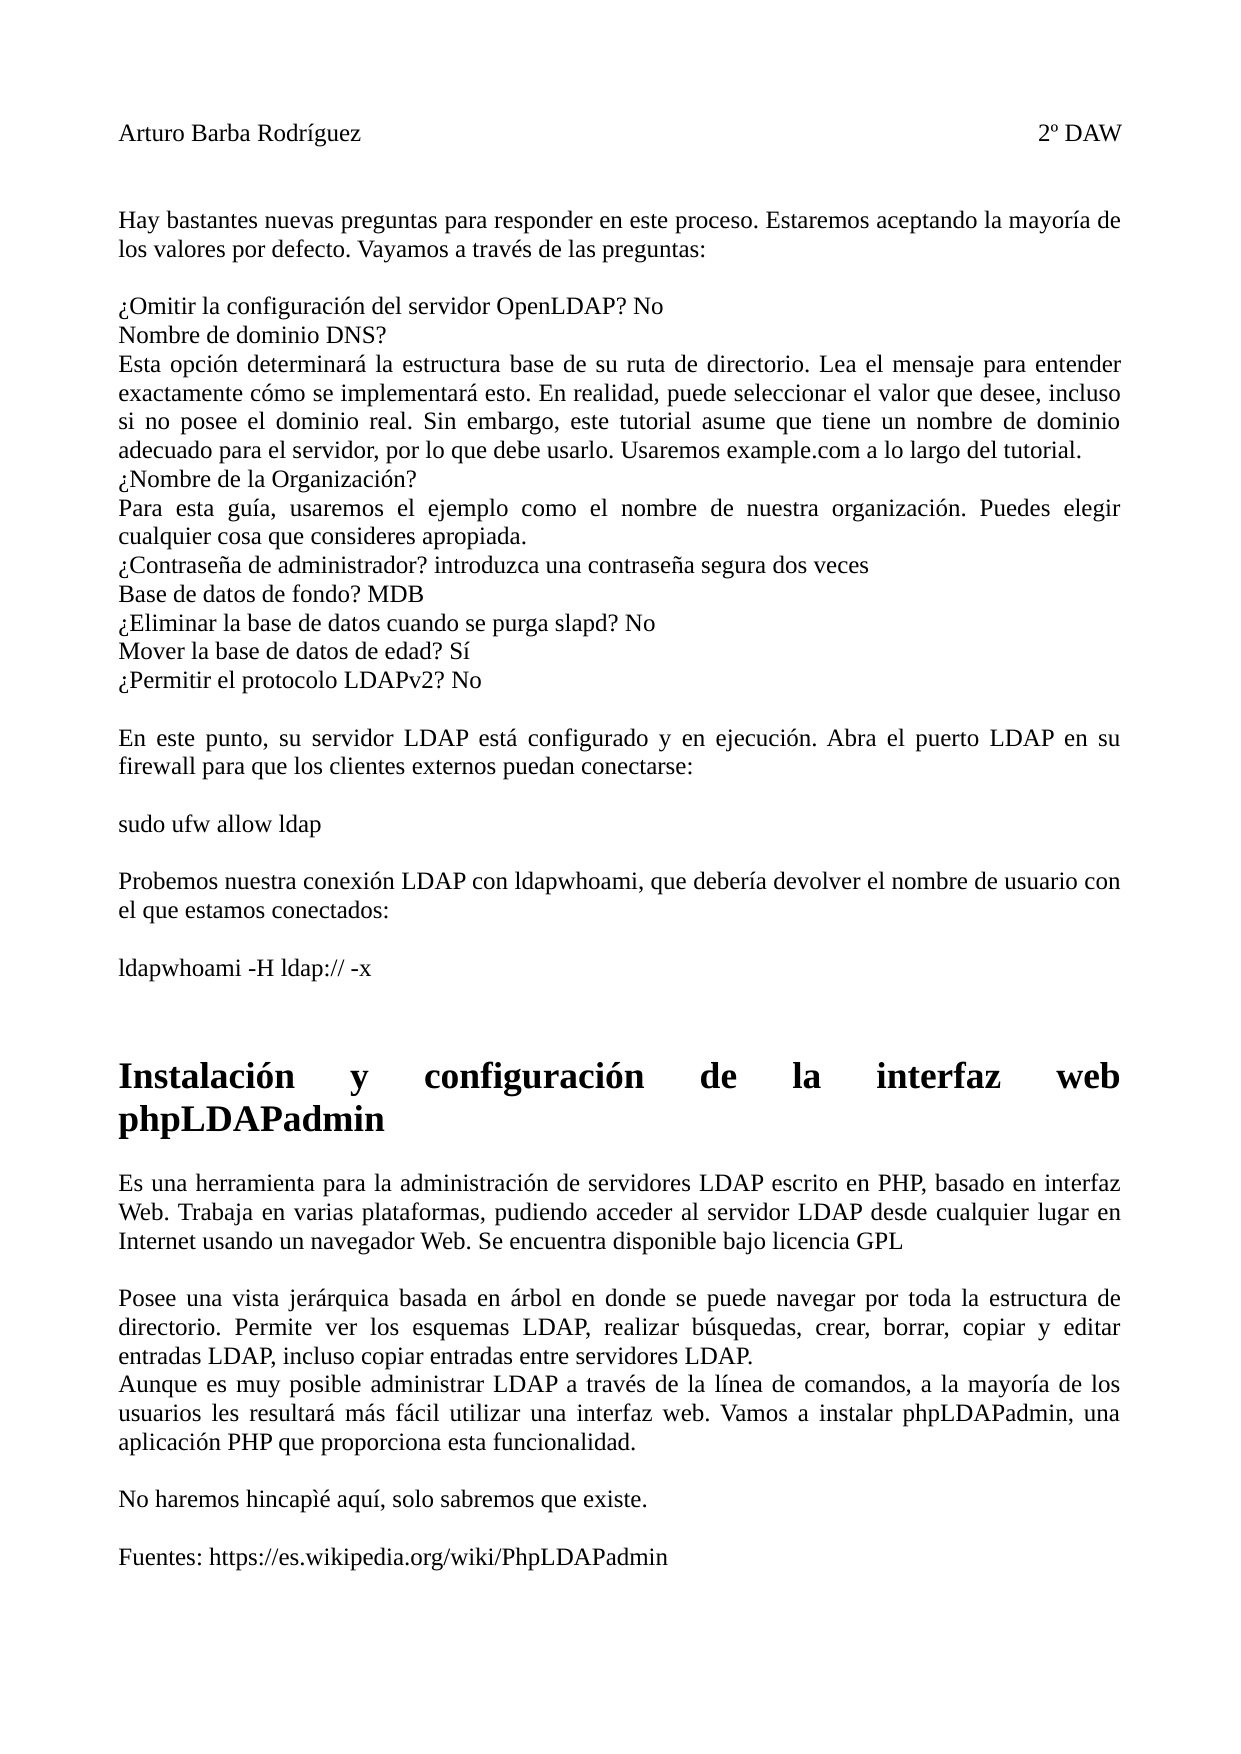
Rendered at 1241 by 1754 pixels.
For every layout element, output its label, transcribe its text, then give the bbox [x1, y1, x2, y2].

text ldapwhoami -H ldap:// -x [118, 953, 1122, 981]
text Para esta guía, usaremos el ejemplo como el nombre de nuestra organización. Puedes elegir cualquier cosa que consideres apropiada. [118, 493, 1122, 550]
text Es una herramienta para la administración de servidores LDAP escrito en PHP, basado en interfaz Web. Trabaja en varias plataformas, pudiendo acceder al servidor LDAP desde cualquier lugar en Internet usando un navegador Web. Se encuentra disponible bajo licencia GPL [118, 1168, 1122, 1254]
text Aunque es muy posible administrar LDAP a través de la línea de comandos, a la mayoría de los usuarios les resultará más fácil utilizar una interfaz web. Vamos a instalar phpLDAPadmin, una aplicación PHP que proporciona esta funcionalidad. [118, 1369, 1122, 1456]
text En este punto, su servidor LDAP está configurado y en ejecución. Abra el puerto LDAP en su firewall para que los clientes externos puedan conectarse: [118, 723, 1122, 780]
text ¿Contraseña de administrador? introduzca una contraseña segura dos veces [118, 550, 1122, 579]
text Nombre de dominio DNS? [118, 320, 1122, 349]
text Fuentes: https://es.wikipedia.org/wiki/PhpLDAPadmin [118, 1542, 1122, 1571]
text sudo ufw allow ldap [118, 809, 1122, 838]
text No haremos hincapìé aquí, solo sabremos que existe. [118, 1484, 1122, 1513]
text ¿Nombre de la Organización? [118, 464, 1122, 493]
text Instalación y configuración de la interfaz web phpLDAPadmin [118, 1053, 1122, 1139]
text Esta opción determinará la estructura base de su ruta de directorio. Lea el mensaje para entender exactamente cómo se implementará esto. En realidad, puede seleccionar el valor que desee, incluso si no posee el dominio real. Sin embargo, este tutorial asume que tiene un nombre de dominio adecuado para el servidor, por lo que debe usarlo. Usaremos example.com a lo largo del tutorial. [118, 349, 1122, 464]
text ¿Omitir la configuración del servidor OpenLDAP? No [118, 291, 1122, 320]
text Mover la base de datos de edad? Sí [118, 636, 1122, 665]
text Hay bastantes nuevas preguntas para responder en este proceso. Estaremos aceptando la mayoría de los valores por defecto. Vayamos a través de las preguntas: [118, 205, 1122, 263]
text ¿Permitir el protocolo LDAPv2? No [118, 665, 1122, 694]
text ¿Eliminar la base de datos cuando se purga slapd? No [118, 608, 1122, 636]
text Probemos nuestra conexión LDAP con ldapwhoami, que debería devolver el nombre de usuario con el que estamos conectados: [118, 866, 1122, 924]
text Base de datos de fondo? MDB [118, 579, 1122, 608]
text Posee una vista jerárquica basada en árbol en donde se puede navegar por toda la estructura de directorio. Permite ver los esquemas LDAP, realizar búsquedas, crear, borrar, copiar y editar entradas LDAP, incluso copiar entradas entre servidores LDAP. [118, 1283, 1122, 1369]
